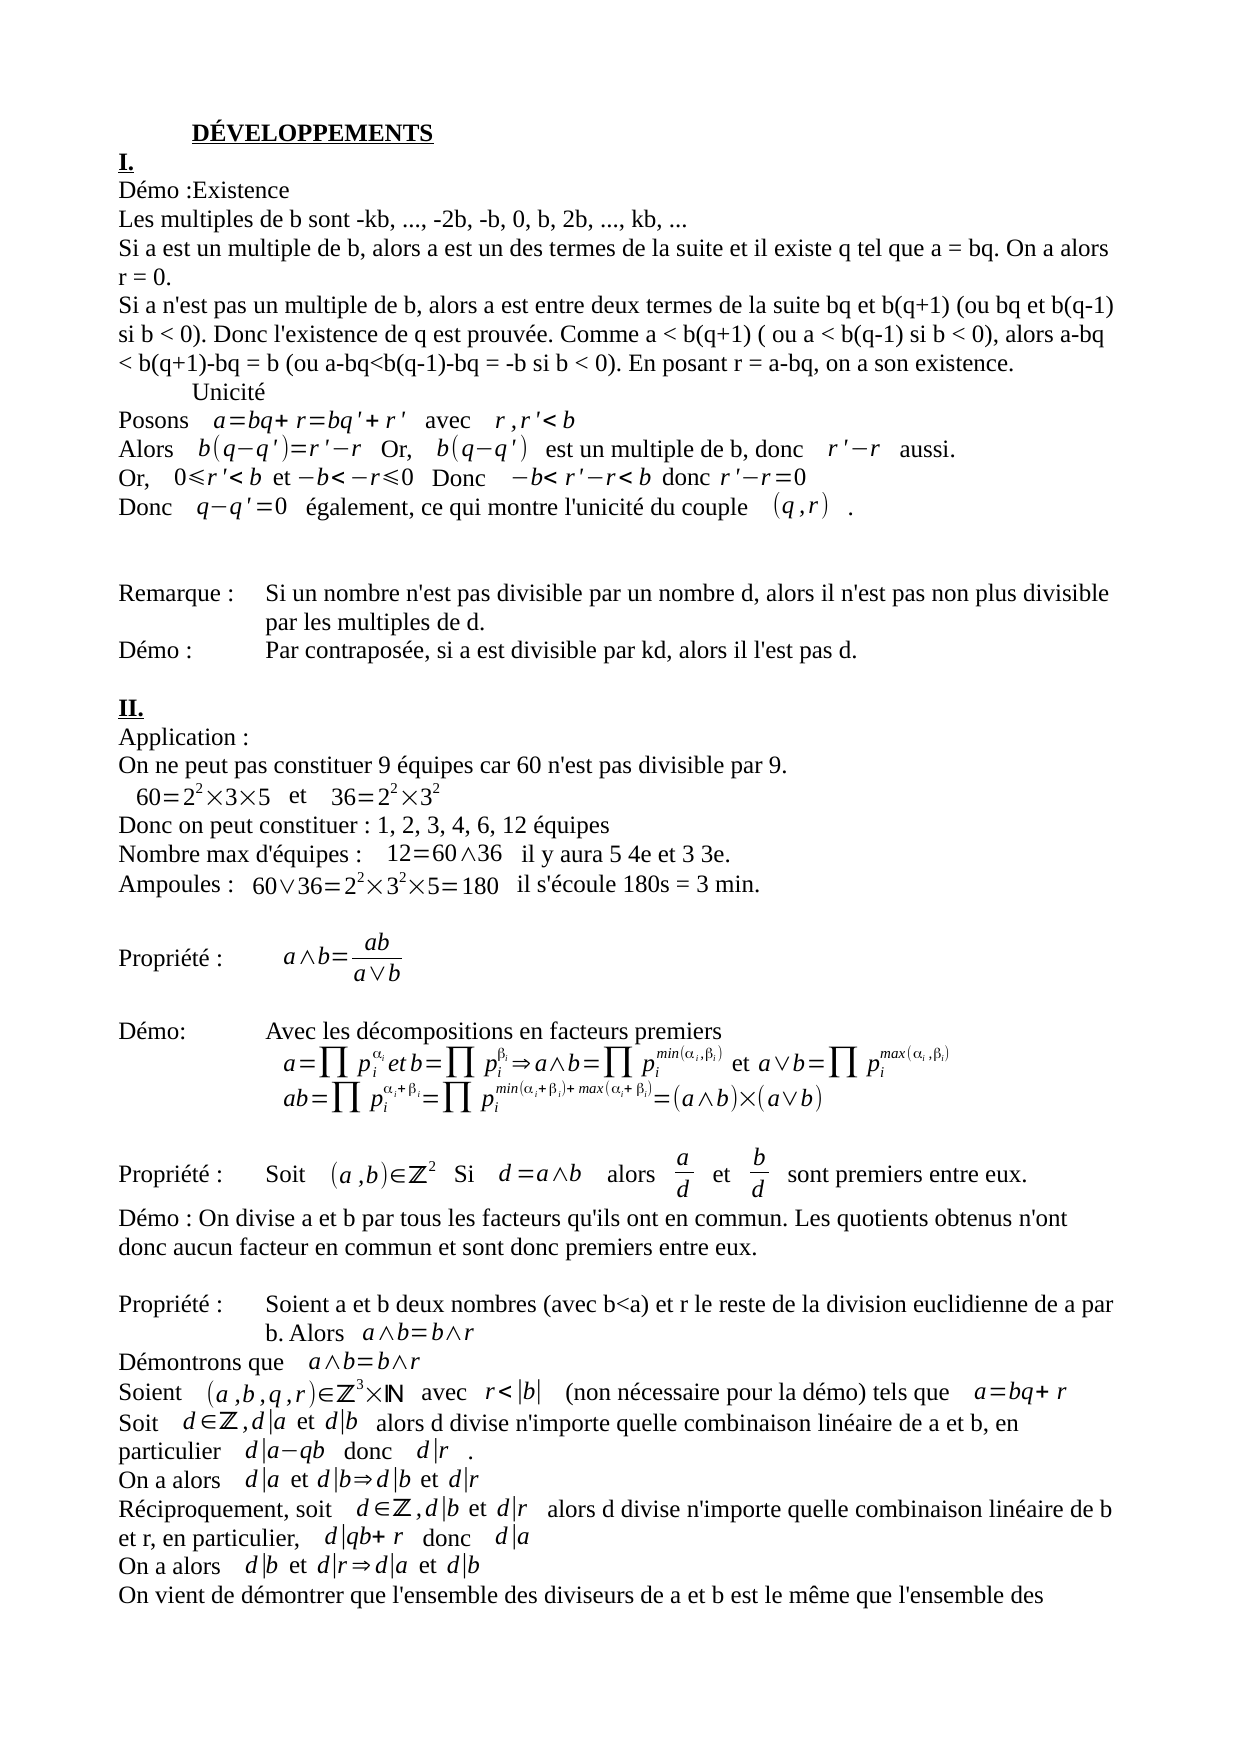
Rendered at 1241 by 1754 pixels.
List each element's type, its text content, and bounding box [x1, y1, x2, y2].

text Ampoules :il s'écoule 180s = 3 min. [118, 868, 1122, 899]
text Démo : On divise a et b par tous les facteurs qu'ils ont en commun. Les quotients obtenus n'ont donc aucun facteur en commun et sont donc premiers entre eux. [118, 1203, 1122, 1260]
text Unicité [118, 377, 1122, 406]
text Démo :Existence [118, 176, 1122, 204]
text II. [118, 693, 1122, 722]
text On a alors [118, 1551, 1122, 1580]
text Propriété : Soient a et b deux nombres (avec b<a) et r le reste de la division euclidienne de a par b. Alors [118, 1289, 1122, 1347]
text On a alors [118, 1465, 1122, 1494]
text Nombre max d'équipes : il y aura 5 4e et 3 3e. [118, 839, 1122, 868]
text On ne peut pas constituer 9 équipes car 60 n'est pas divisible par 9. [118, 751, 1122, 779]
text DÉVELOPPEMENTS [118, 118, 1122, 147]
text Démo: Avec les décompositions en facteurs premiers [118, 1016, 1122, 1044]
text Soit alors d divise n'importe quelle combinaison linéaire de a et b, en particulier donc . [118, 1408, 1122, 1465]
text Si a n'est pas un multiple de b, alors a est entre deux termes de la suite bq et b(q+1) (ou bq et b(q-1) si b < 0). Donc l'existence de q est prouvée. Comme a < b(q+1) ( ou a < b(q-1) si b < 0), alors a-bq < b(q+1)-bq = b (ou a-bq<b(q-1)-bq = -b si b < 0). En posant r = a-bq, on a son existence. [118, 291, 1122, 377]
text Alors Or, est un multiple de b, donc aussi. [118, 434, 1122, 463]
text On vient de démontrer que l'ensemble des diviseurs de a et b est le même que l'ensemble des [118, 1580, 1122, 1609]
text I. [118, 147, 1122, 176]
text Démo : Par contraposée, si a est divisible par kd, alors il l'est pas d. [118, 636, 1122, 664]
text Réciproquement, soit alors d divise n'importe quelle combinaison linéaire de b et r, en particulier, donc [118, 1494, 1122, 1551]
text Posons avec [118, 406, 1122, 434]
text Les multiples de b sont -kb, ..., -2b, -b, 0, b, 2b, ..., kb, ... [118, 204, 1122, 233]
text Propriété : Soit Si alorsetsont premiers entre eux. [118, 1144, 1122, 1203]
text Or, Donc [118, 463, 1122, 492]
text et [118, 779, 1122, 811]
text Si a est un multiple de b, alors a est un des termes de la suite et il existe q tel que a = bq. On a alors r = 0. [118, 233, 1122, 291]
text Remarque : Si un nombre n'est pas divisible par un nombre d, alors il n'est pas non plus divisible par les multiples de d. [118, 578, 1122, 636]
text Application : [118, 722, 1122, 751]
text Donc on peut constituer : 1, 2, 3, 4, 6, 12 équipes [118, 811, 1122, 839]
text Propriété : [118, 928, 1122, 987]
text Démontrons que [118, 1347, 1122, 1375]
text Donc également, ce qui montre l'unicité du couple . [118, 492, 1122, 521]
text Soient avec (non nécessaire pour la démo) tels que [118, 1375, 1122, 1408]
